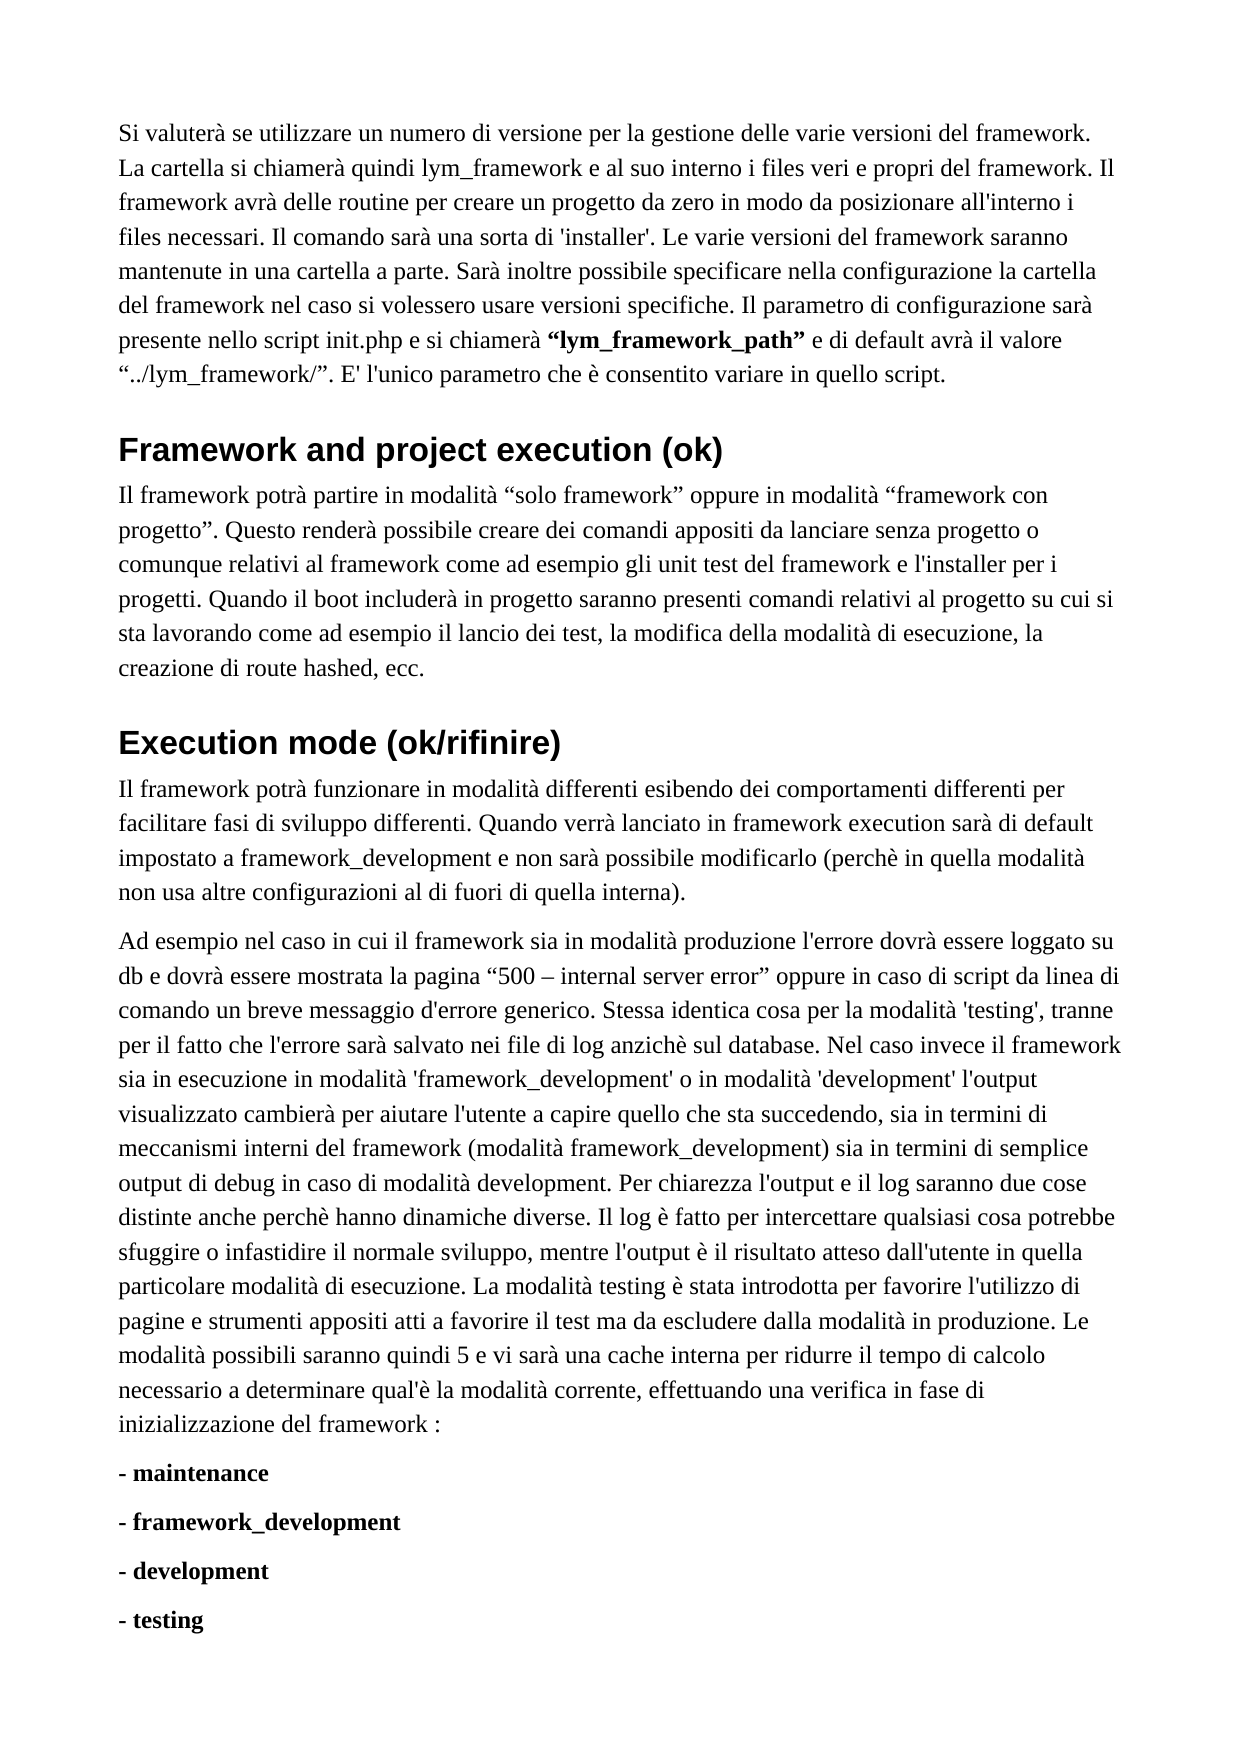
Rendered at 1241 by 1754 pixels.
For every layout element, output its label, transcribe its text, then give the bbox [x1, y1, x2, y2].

text - framework_development [118, 1507, 1122, 1536]
text Si valuterà se utilizzare un numero di versione per la gestione delle varie versioni del framework. La cartella si chiamerà quindi lym_framework e al suo interno i files veri e propri del framework. Il framework avrà delle routine per creare un progetto da zero in modo da posizionare all'interno i files necessari. Il comando sarà una sorta di 'installer'. Le varie versioni del framework saranno mantenute in una cartella a parte. Sarà inoltre possibile specificare nella configurazione la cartella del framework nel caso si volessero usare versioni specifiche. Il parametro di configurazione sarà presente nello script init.php e si chiamerà “lym_framework_path” e di default avrà il valore “../lym_framework/”. E' l'unico parametro che è consentito variare in quello script. [118, 118, 1122, 388]
subtitle Framework and project execution (ok) [118, 429, 1122, 468]
text - testing [118, 1605, 1122, 1634]
text Ad esempio nel caso in cui il framework sia in modalità produzione l'errore dovrà essere loggato su db e dovrà essere mostrata la pagina “500 – internal server error” oppure in caso di script da linea di comando un breve messaggio d'errore generico. Stessa identica cosa per la modalità 'testing', tranne per il fatto che l'errore sarà salvato nei file di log anzichè sul database. Nel caso invece il framework sia in esecuzione in modalità 'framework_development' o in modalità 'development' l'output visualizzato cambierà per aiutare l'utente a capire quello che sta succedendo, sia in termini di meccanismi interni del framework (modalità framework_development) sia in termini di semplice output di debug in caso di modalità development. Per chiarezza l'output e il log saranno due cose distinte anche perchè hanno dinamiche diverse. Il log è fatto per intercettare qualsiasi cosa potrebbe sfuggire o infastidire il normale sviluppo, mentre l'output è il risultato atteso dall'utente in quella particolare modalità di esecuzione. La modalità testing è stata introdotta per favorire l'utilizzo di pagine e strumenti appositi atti a favorire il test ma da escludere dalla modalità in produzione. Le modalità possibili saranno quindi 5 e vi sarà una cache interna per ridurre il tempo di calcolo necessario a determinare qual'è la modalità corrente, effettuando una verifica in fase di inizializzazione del framework : [118, 926, 1122, 1438]
subtitle Execution mode (ok/rifinire) [118, 723, 1122, 761]
text - maintenance [118, 1458, 1122, 1487]
text - development [118, 1556, 1122, 1585]
text Il framework potrà partire in modalità “solo framework” oppure in modalità “framework con progetto”. Questo renderà possibile creare dei comandi appositi da lanciare senza progetto o comunque relativi al framework come ad esempio gli unit test del framework e l'installer per i progetti. Quando il boot includerà in progetto saranno presenti comandi relativi al progetto su cui si sta lavorando come ad esempio il lancio dei test, la modifica della modalità di esecuzione, la creazione di route hashed, ecc. [118, 481, 1122, 682]
text Il framework potrà funzionare in modalità differenti esibendo dei comportamenti differenti per facilitare fasi di sviluppo differenti. Quando verrà lanciato in framework execution sarà di default impostato a framework_development e non sarà possibile modificarlo (perchè in quella modalità non usa altre configurazioni al di fuori di quella interna). [118, 774, 1122, 906]
